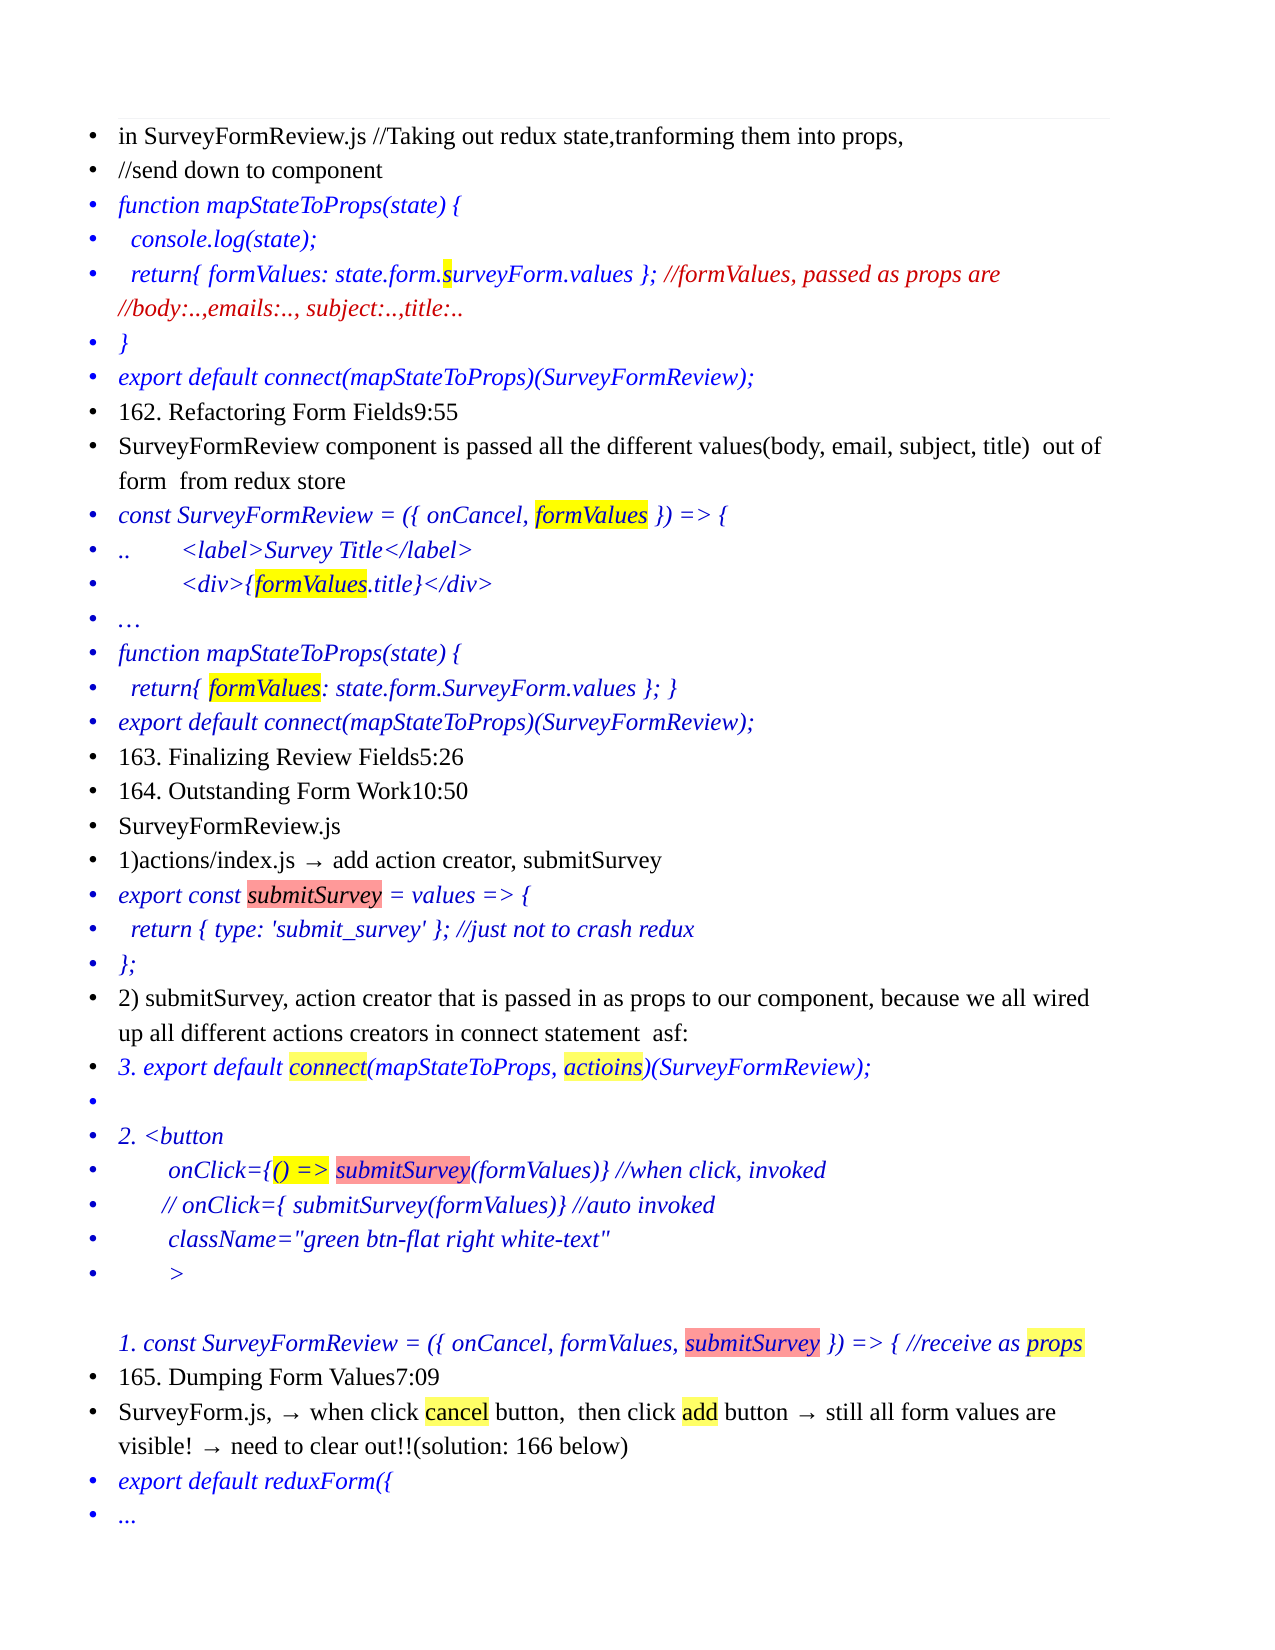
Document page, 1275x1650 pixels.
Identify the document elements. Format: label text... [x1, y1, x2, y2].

list return { type: 'submit_survey' }; //just not to crash redux [118, 911, 1110, 943]
list in SurveyFormReview.js //Taking out redux state,tranforming them into props, [118, 119, 1110, 150]
list export default connect(mapStateToProps)(SurveyFormReview); [118, 704, 1110, 736]
list className="green btn-flat right white-text" [118, 1221, 1110, 1253]
list return{ formValues: state.form.surveyForm.values }; //formValues, passed as props are //body:..,emails:.., subject:..,title:.. [118, 256, 1110, 322]
list 163. Finalizing Review Fields5:26 [118, 739, 1110, 771]
list const SurveyFormReview = ({ onCancel, formValues }) => { [118, 497, 1110, 529]
list … [118, 601, 1110, 633]
list }; [118, 946, 1110, 977]
list 164. Outstanding Form Work10:50 [118, 773, 1110, 805]
list console.log(state); [118, 222, 1110, 253]
list SurveyForm.js, → when click cancel button, then click add button → still all form values are visible! → need to clear out!!(solution: 166 below) [118, 1394, 1110, 1460]
list export default connect(mapStateToProps)(SurveyFormReview); [118, 359, 1110, 391]
list 1)actions/index.js → add action creator, submitSurvey [118, 842, 1110, 874]
list 3. export default connect(mapStateToProps, actioins)(SurveyFormReview); [118, 1049, 1110, 1081]
list function mapStateToProps(state) { [118, 635, 1110, 667]
list } [118, 325, 1110, 357]
list SurveyFormReview.js [118, 808, 1110, 839]
list 165. Dumping Form Values7:09 [118, 1359, 1110, 1391]
list <div>{formValues.title}</div> [118, 566, 1110, 598]
list ... [118, 1497, 1110, 1529]
list // onClick={ submitSurvey(formValues)} //auto invoked [118, 1187, 1110, 1219]
list return{ formValues: state.form.SurveyForm.values }; } [118, 670, 1110, 702]
list export default reduxForm({ [118, 1463, 1110, 1494]
list 162. Refactoring Form Fields9:55 [118, 394, 1110, 426]
list export const submitSurvey = values => { [118, 877, 1110, 908]
list SurveyFormReview component is passed all the different values(body, email, subject, title) out of form from redux store [118, 428, 1110, 495]
list > [118, 1256, 1110, 1288]
list 2) submitSurvey, action creator that is passed in as props to our component, because we all wired up all different actions creators in connect statement asf: [118, 980, 1110, 1046]
list onClick={() => submitSurvey(formValues)} //when click, invoked [118, 1152, 1110, 1184]
list .. <label>Survey Title</label> [118, 532, 1110, 564]
list 2. <button [118, 1118, 1110, 1150]
text 1. const SurveyFormReview = ({ onCancel, formValues, submitSurvey }) => { //receive as props [118, 1325, 1110, 1357]
list //send down to component [118, 153, 1110, 184]
list function mapStateToProps(state) { [118, 187, 1110, 219]
